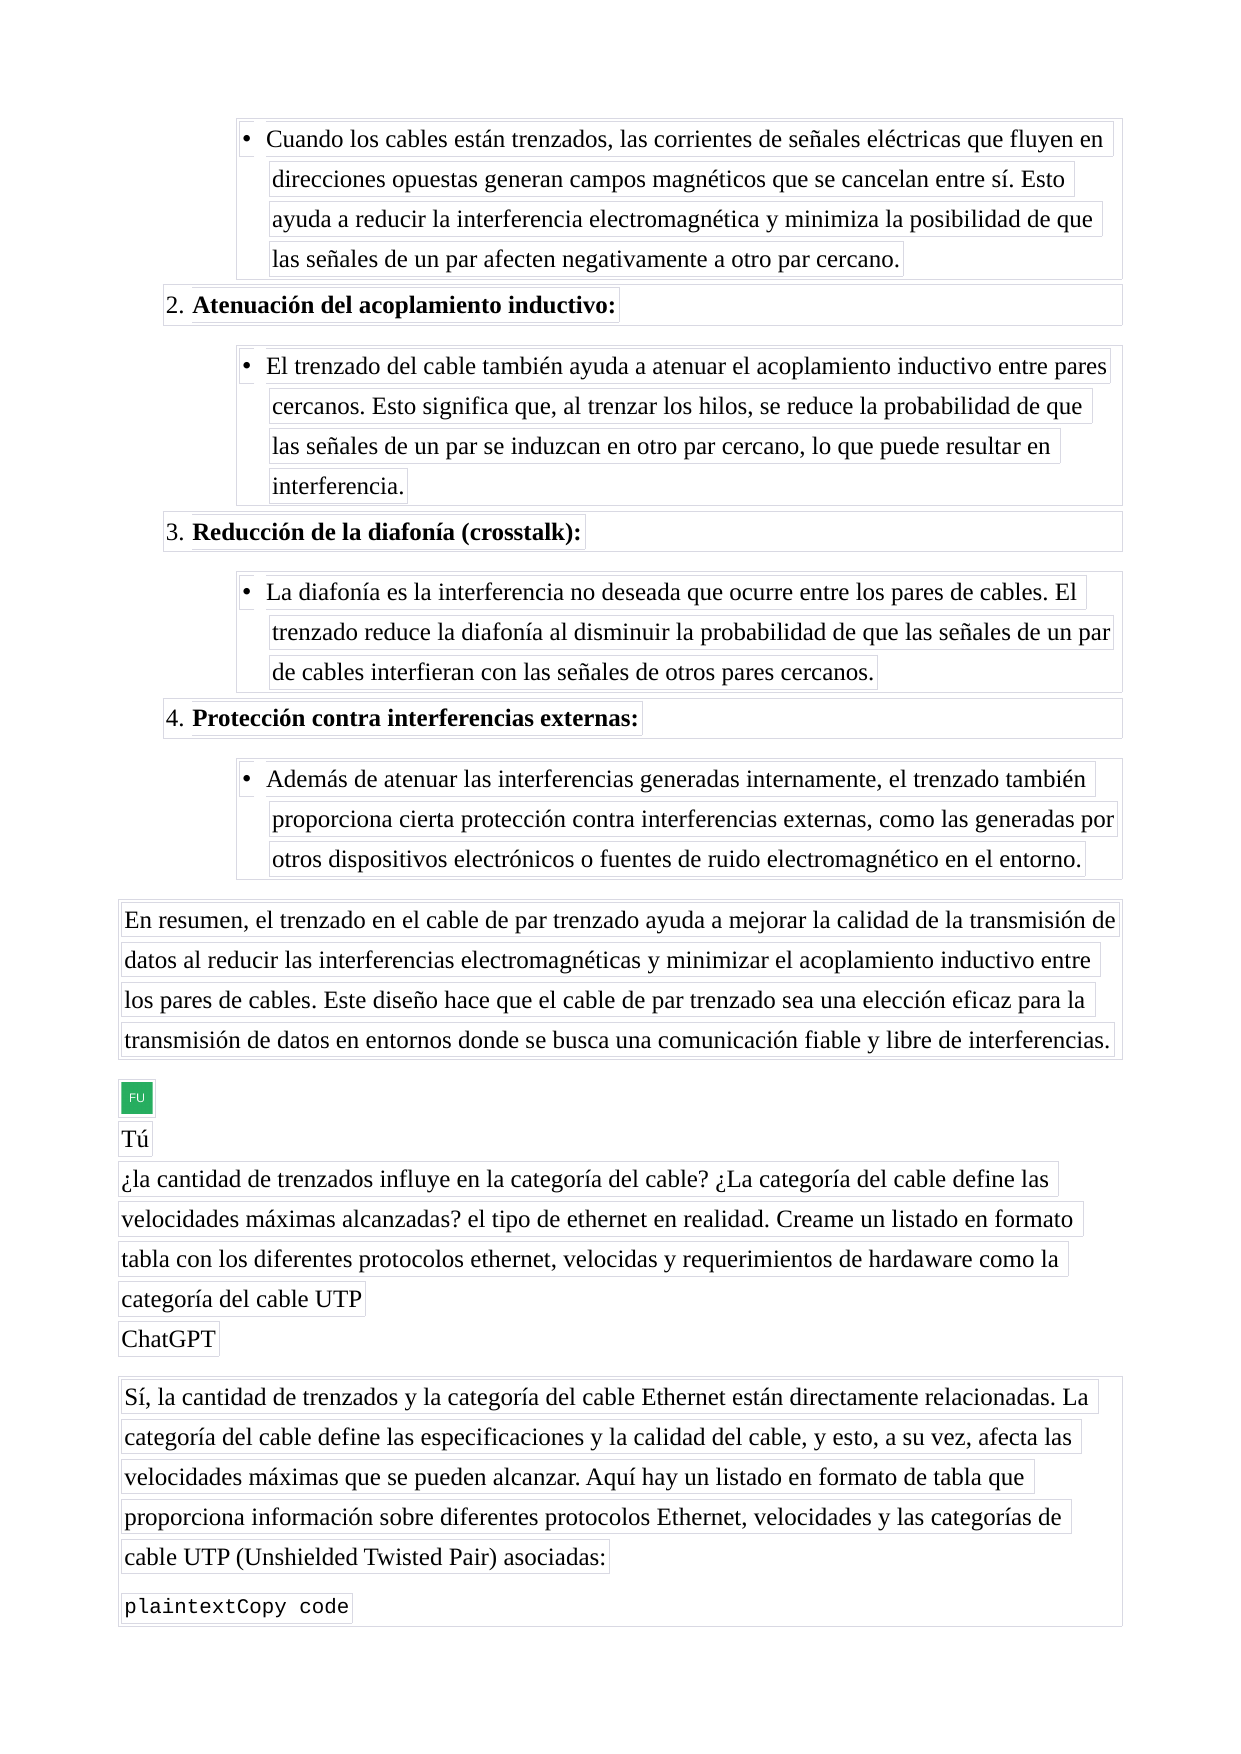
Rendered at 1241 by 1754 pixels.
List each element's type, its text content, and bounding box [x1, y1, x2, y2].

list Reducción de la diafonía (crosstalk): [164, 512, 1122, 551]
text plaintextCopy code [119, 1590, 1122, 1626]
list La diafonía es la interferencia no deseada que ocurre entre los pares de cables. El trenzado reduce la diafonía al disminuir la probabilidad de que las señales de un par de cables interfieran con las señales de otros pares cercanos. [237, 572, 1122, 692]
list Protección contra interferencias externas: [164, 699, 1122, 738]
list Además de atenuar las interferencias generadas internamente, el trenzado también proporciona cierta protección contra interferencias externas, como las generadas por otros dispositivos electrónicos o fuentes de ruido electromagnético en el entorno. [237, 759, 1122, 879]
text ChatGPT [119, 1322, 219, 1356]
picture [121, 1082, 153, 1114]
text Tú [119, 1122, 152, 1156]
text [153, 1121, 1122, 1156]
list Atenuación del acoplamiento inductivo: [164, 285, 1122, 325]
text En resumen, el trenzado en el cable de par trenzado ayuda a mejorar la calidad de la transmisión de datos al reducir las interferencias electromagnéticas y minimizar el acoplamiento inductivo entre los pares de cables. Este diseño hace que el cable de par trenzado sea una elección eficaz para la transmisión de datos en entornos donde se busca una comunicación fiable y libre de interferencias. [119, 900, 1122, 1059]
text ¿la cantidad de trenzados influye en la categoría del cable? ¿La categoría del cable define las velocidades máximas alcanzadas? el tipo de ethernet en realidad. Creame un listado en formato tabla con los diferentes protocolos ethernet, velocidas y requerimientos de hardaware como la categoría del cable UTP [118, 1161, 1122, 1316]
list El trenzado del cable también ayuda a atenuar el acoplamiento inductivo entre pares cercanos. Esto significa que, al trenzar los hilos, se reduce la probabilidad de que las señales de un par se induzcan en otro par cercano, lo que puede resultar en interferencia. [237, 346, 1122, 505]
text Sí, la cantidad de trenzados y la categoría del cable Ethernet están directamente relacionadas. La categoría del cable define las especificaciones y la calidad del cable, y esto, a su vez, afecta las velocidades máximas que se pueden alcanzar. Aquí hay un listado en formato de tabla que proporciona información sobre diferentes protocolos Ethernet, velocidades y las categorías de cable UTP (Unshielded Twisted Pair) asociadas: [119, 1377, 1122, 1573]
list Cuando los cables están trenzados, las corrientes de señales eléctricas que fluyen en direcciones opuestas generan campos magnéticos que se cancelan entre sí. Esto ayuda a reducir la interferencia electromagnética y minimiza la posibilidad de que las señales de un par afecten negativamente a otro par cercano. [237, 119, 1122, 279]
text [220, 1321, 1122, 1356]
